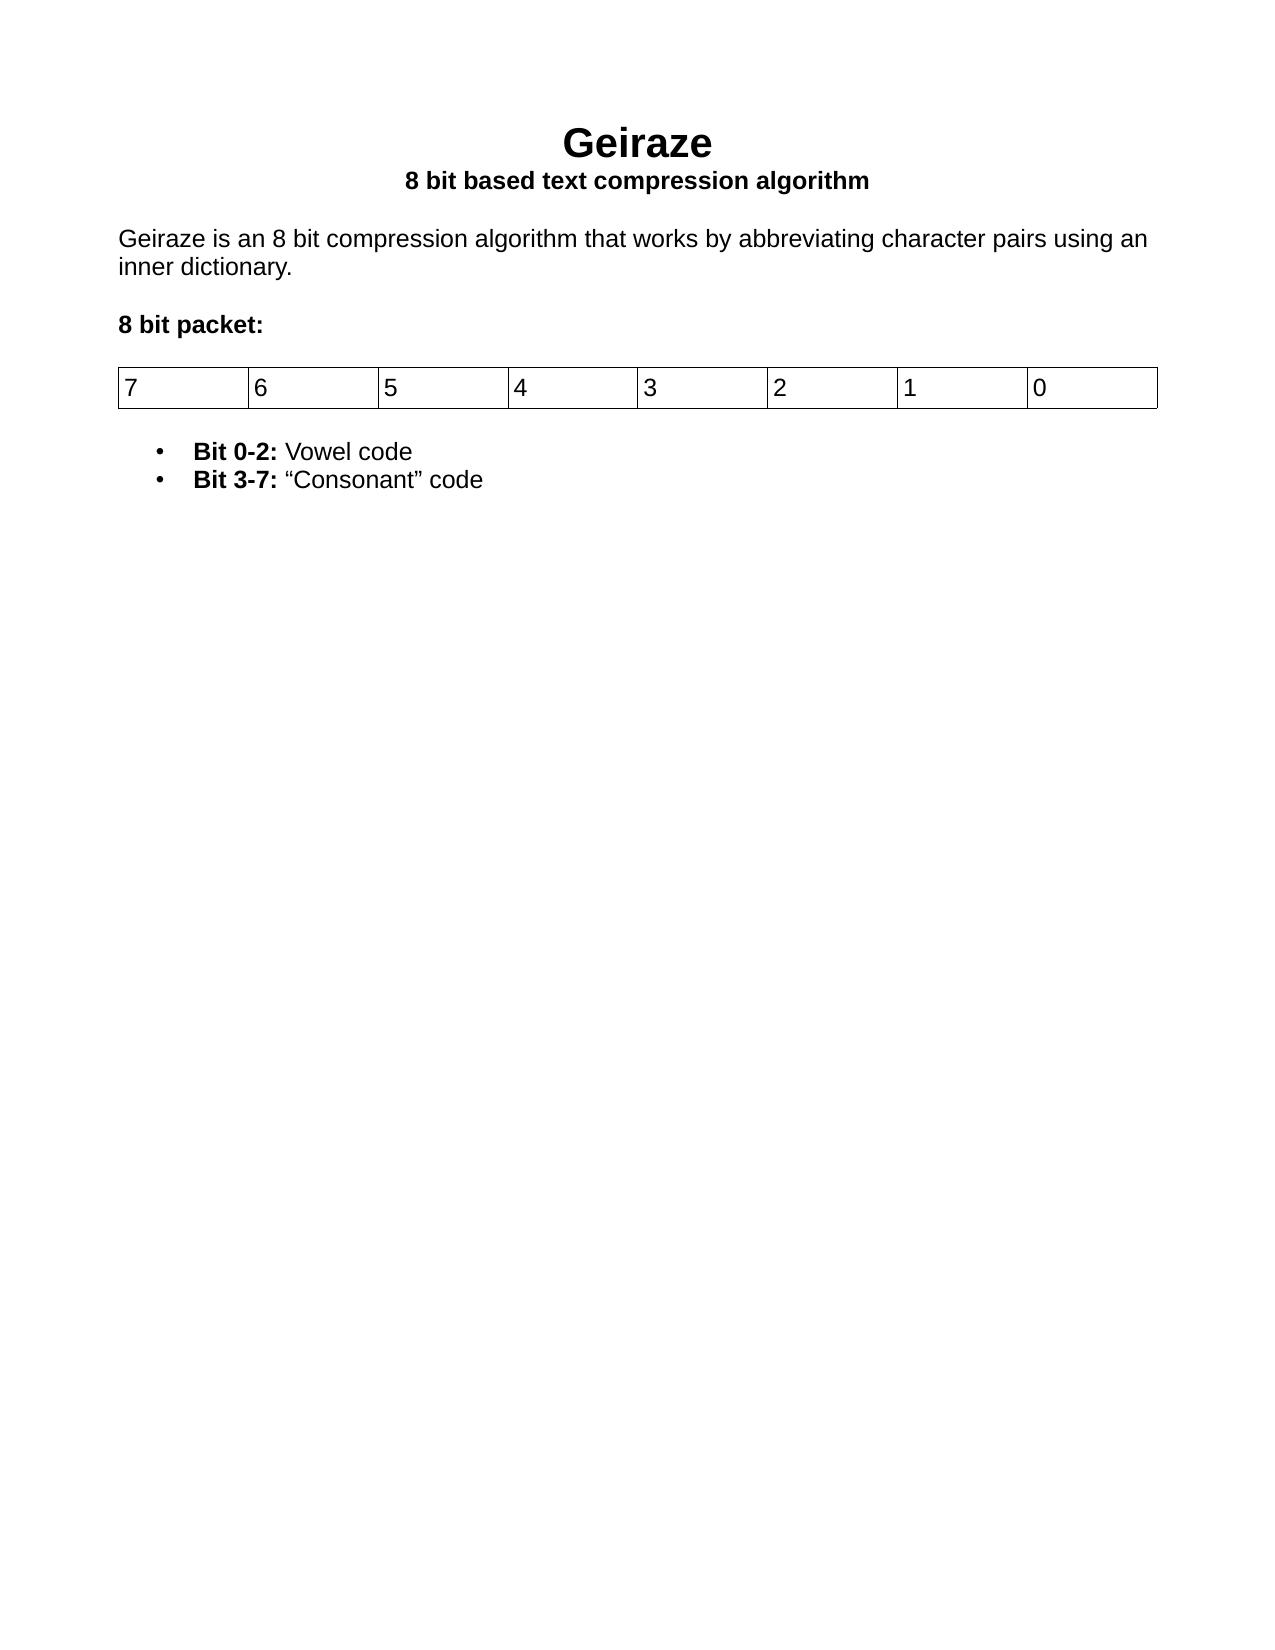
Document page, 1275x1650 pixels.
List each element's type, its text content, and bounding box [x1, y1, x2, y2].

table_header 2 [768, 368, 897, 408]
text Geiraze is an 8 bit compression algorithm that works by abbreviating character pairs using an inner dictionary. [118, 223, 1157, 281]
table_header 4 [509, 368, 637, 408]
text 8 bit based text compression algorithm [118, 166, 1157, 195]
table_header 5 [379, 368, 508, 408]
table_header 7 [119, 368, 248, 408]
table_header 3 [638, 368, 767, 408]
table_header 0 [1028, 368, 1157, 408]
text Geiraze [118, 118, 1157, 166]
table_header 6 [249, 368, 378, 408]
list Bit 0-2: Vowel code [156, 436, 1157, 465]
text 8 bit packet: [118, 310, 1157, 338]
list Bit 3-7: “Consonant” code [156, 465, 1157, 494]
table_header 1 [898, 368, 1027, 408]
